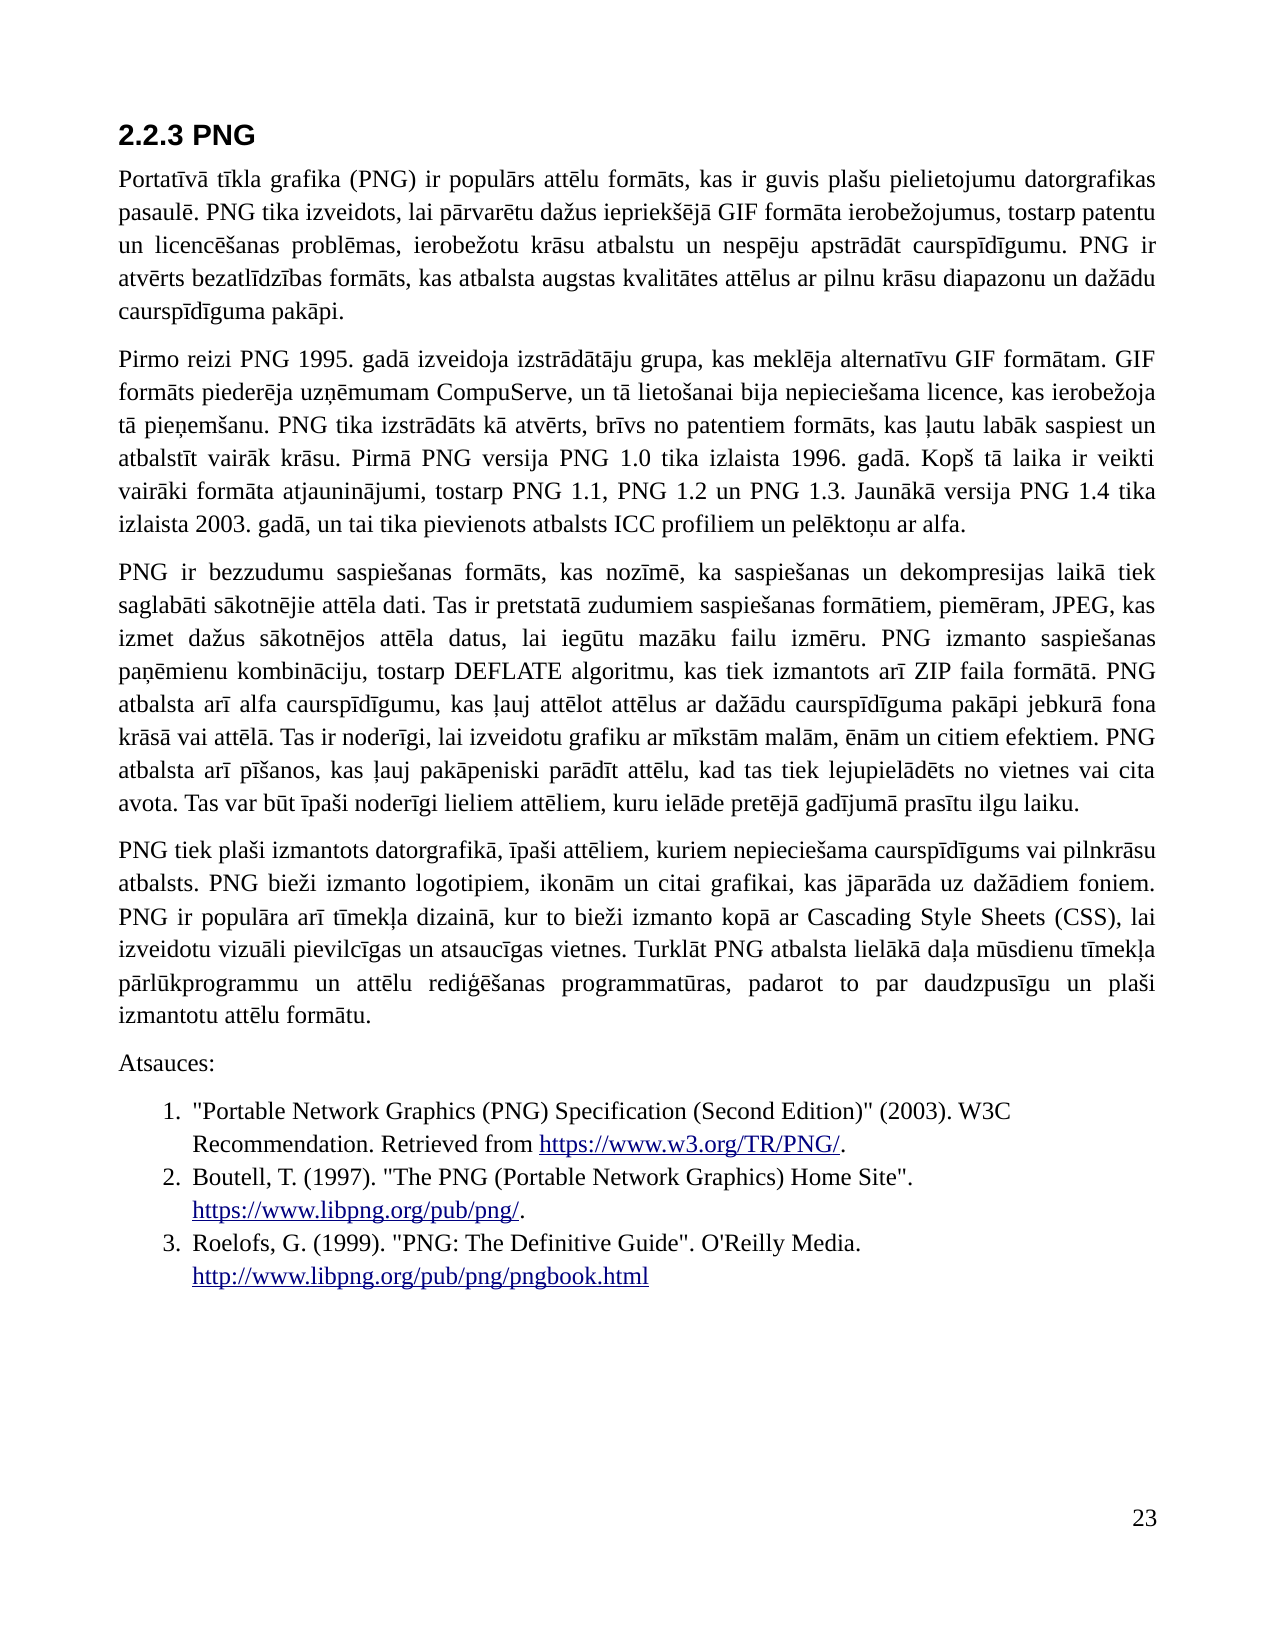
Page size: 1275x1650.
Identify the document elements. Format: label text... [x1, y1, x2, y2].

text PNG ir bezzudumu saspiešanas formāts, kas nozīmē, ka saspiešanas un dekompresijas laikā tiek saglabāti sākotnējie attēla dati. Tas ir pretstatā zudumiem saspiešanas formātiem, piemēram, JPEG, kas izmet dažus sākotnējos attēla datus, lai iegūtu mazāku failu izmēru. PNG izmanto saspiešanas paņēmienu kombināciju, tostarp DEFLATE algoritmu, kas tiek izmantots arī ZIP faila formātā. PNG atbalsta arī alfa caurspīdīgumu, kas ļauj attēlot attēlus ar dažādu caurspīdīguma pakāpi jebkurā fona krāsā vai attēlā. Tas ir noderīgi, lai izveidotu grafiku ar mīkstām malām, ēnām un citiem efektiem. PNG atbalsta arī pīšanos, kas ļauj pakāpeniski parādīt attēlu, kad tas tiek lejupielādēts no vietnes vai cita avota. Tas var būt īpaši noderīgi lieliem attēliem, kuru ielāde pretējā gadījumā prasītu ilgu laiku. [118, 557, 1157, 817]
list Boutell, T. (1997). "The PNG (Portable Network Graphics) Home Site". https://www.libpng.org/pub/png/. [162, 1162, 1157, 1224]
subtitle PNG [118, 118, 1157, 152]
list Roelofs, G. (1999). "PNG: The Definitive Guide". O'Reilly Media. http://www.libpng.org/pub/png/pngbook.html [162, 1228, 1157, 1290]
text Atsauces: [118, 1048, 1157, 1077]
text Pirmo reizi PNG 1995. gadā izveidoja izstrādātāju grupa, kas meklēja alternatīvu GIF formātam. GIF formāts piederēja uzņēmumam CompuServe, un tā lietošanai bija nepieciešama licence, kas ierobežoja tā pieņemšanu. PNG tika izstrādāts kā atvērts, brīvs no patentiem formāts, kas ļautu labāk saspiest un atbalstīt vairāk krāsu. Pirmā PNG versija PNG 1.0 tika izlaista 1996. gadā. Kopš tā laika ir veikti vairāki formāta atjauninājumi, tostarp PNG 1.1, PNG 1.2 un PNG 1.3. Jaunākā versija PNG 1.4 tika izlaista 2003. gadā, un tai tika pievienots atbalsts ICC profiliem un pelēktoņu ar alfa. [118, 344, 1157, 538]
text Portatīvā tīkla grafika (PNG) ir populārs attēlu formāts, kas ir guvis plašu pielietojumu datorgrafikas pasaulē. PNG tika izveidots, lai pārvarētu dažus iepriekšējā GIF formāta ierobežojumus, tostarp patentu un licencēšanas problēmas, ierobežotu krāsu atbalstu un nespēju apstrādāt caurspīdīgumu. PNG ir atvērts bezatlīdzības formāts, kas atbalsta augstas kvalitātes attēlus ar pilnu krāsu diapazonu un dažādu caurspīdīguma pakāpi. [118, 164, 1157, 325]
list "Portable Network Graphics (PNG) Specification (Second Edition)" (2003). W3C Recommendation. Retrieved from https://www.w3.org/TR/PNG/. [162, 1096, 1157, 1158]
text PNG tiek plaši izmantots datorgrafikā, īpaši attēliem, kuriem nepieciešama caurspīdīgums vai pilnkrāsu atbalsts. PNG bieži izmanto logotipiem, ikonām un citai grafikai, kas jāparāda uz dažādiem foniem. PNG ir populāra arī tīmekļa dizainā, kur to bieži izmanto kopā ar Cascading Style Sheets (CSS), lai izveidotu vizuāli pievilcīgas un atsaucīgas vietnes. Turklāt PNG atbalsta lielākā daļa mūsdienu tīmekļa pārlūkprogrammu un attēlu rediģēšanas programmatūras, padarot to par daudzpusīgu un plaši izmantotu attēlu formātu. [118, 836, 1157, 1029]
